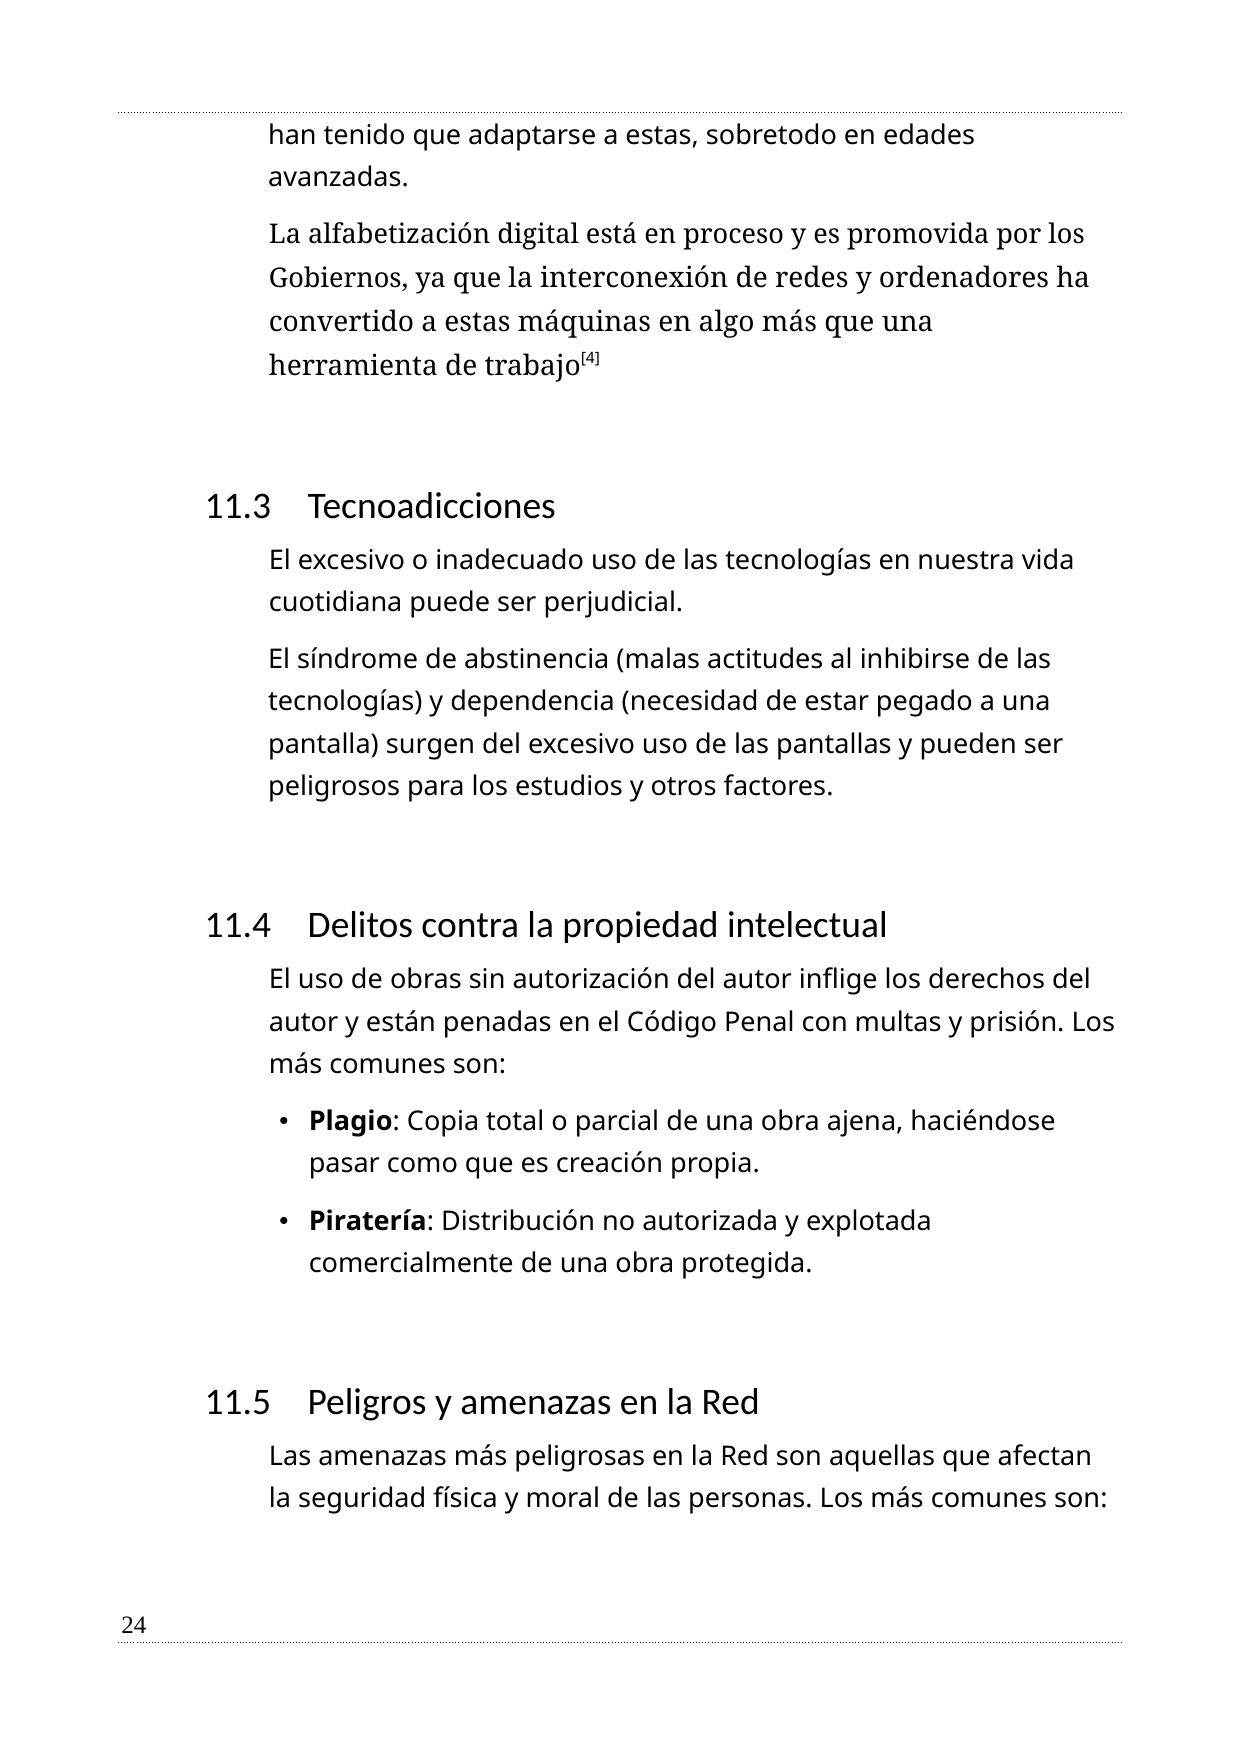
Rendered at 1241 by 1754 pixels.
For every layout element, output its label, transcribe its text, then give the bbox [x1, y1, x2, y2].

text Las amenazas más peligrosas en la Red son aquellas que afectan la seguridad física y moral de las personas. Los más comunes son: [269, 1436, 1119, 1516]
text La alfabetización digital está en proceso y es promovida por los Gobiernos, ya que la interconexión de redes y ordenadores ha convertido a estas máquinas en algo más que una herramienta de trabajo[4] [269, 214, 1119, 384]
subtitle Delitos contra la propiedad intelectual [196, 901, 1119, 947]
text El síndrome de abstinencia (malas actitudes al inhibirse de las tecnologías) y dependencia (necesidad de estar pegado a una pantalla) surgen del excesivo uso de las pantallas y pueden ser peligrosos para los estudios y otros factores. [268, 639, 1119, 803]
text han tenido que adaptarse a estas, sobretodo en edades avanzadas. [268, 115, 1119, 194]
list Plagio: Copia total o parcial de una obra ajena, haciéndose pasar como que es creación propia. [308, 1102, 1119, 1181]
subtitle Peligros y amenazas en la Red [196, 1378, 1119, 1424]
list Piratería: Distribución no autorizada y explotada comercialmente de una obra protegida. [308, 1201, 1119, 1280]
text El excesivo o inadecuado uso de las tecnologías en nuestra vida cuotidiana puede ser perjudicial. [269, 540, 1119, 619]
subtitle Tecnoadicciones [196, 482, 1119, 528]
text El uso de obras sin autorización del autor inflige los derechos del autor y están penadas en el Código Penal con multas y prisión. Los más comunes son: [269, 960, 1119, 1081]
